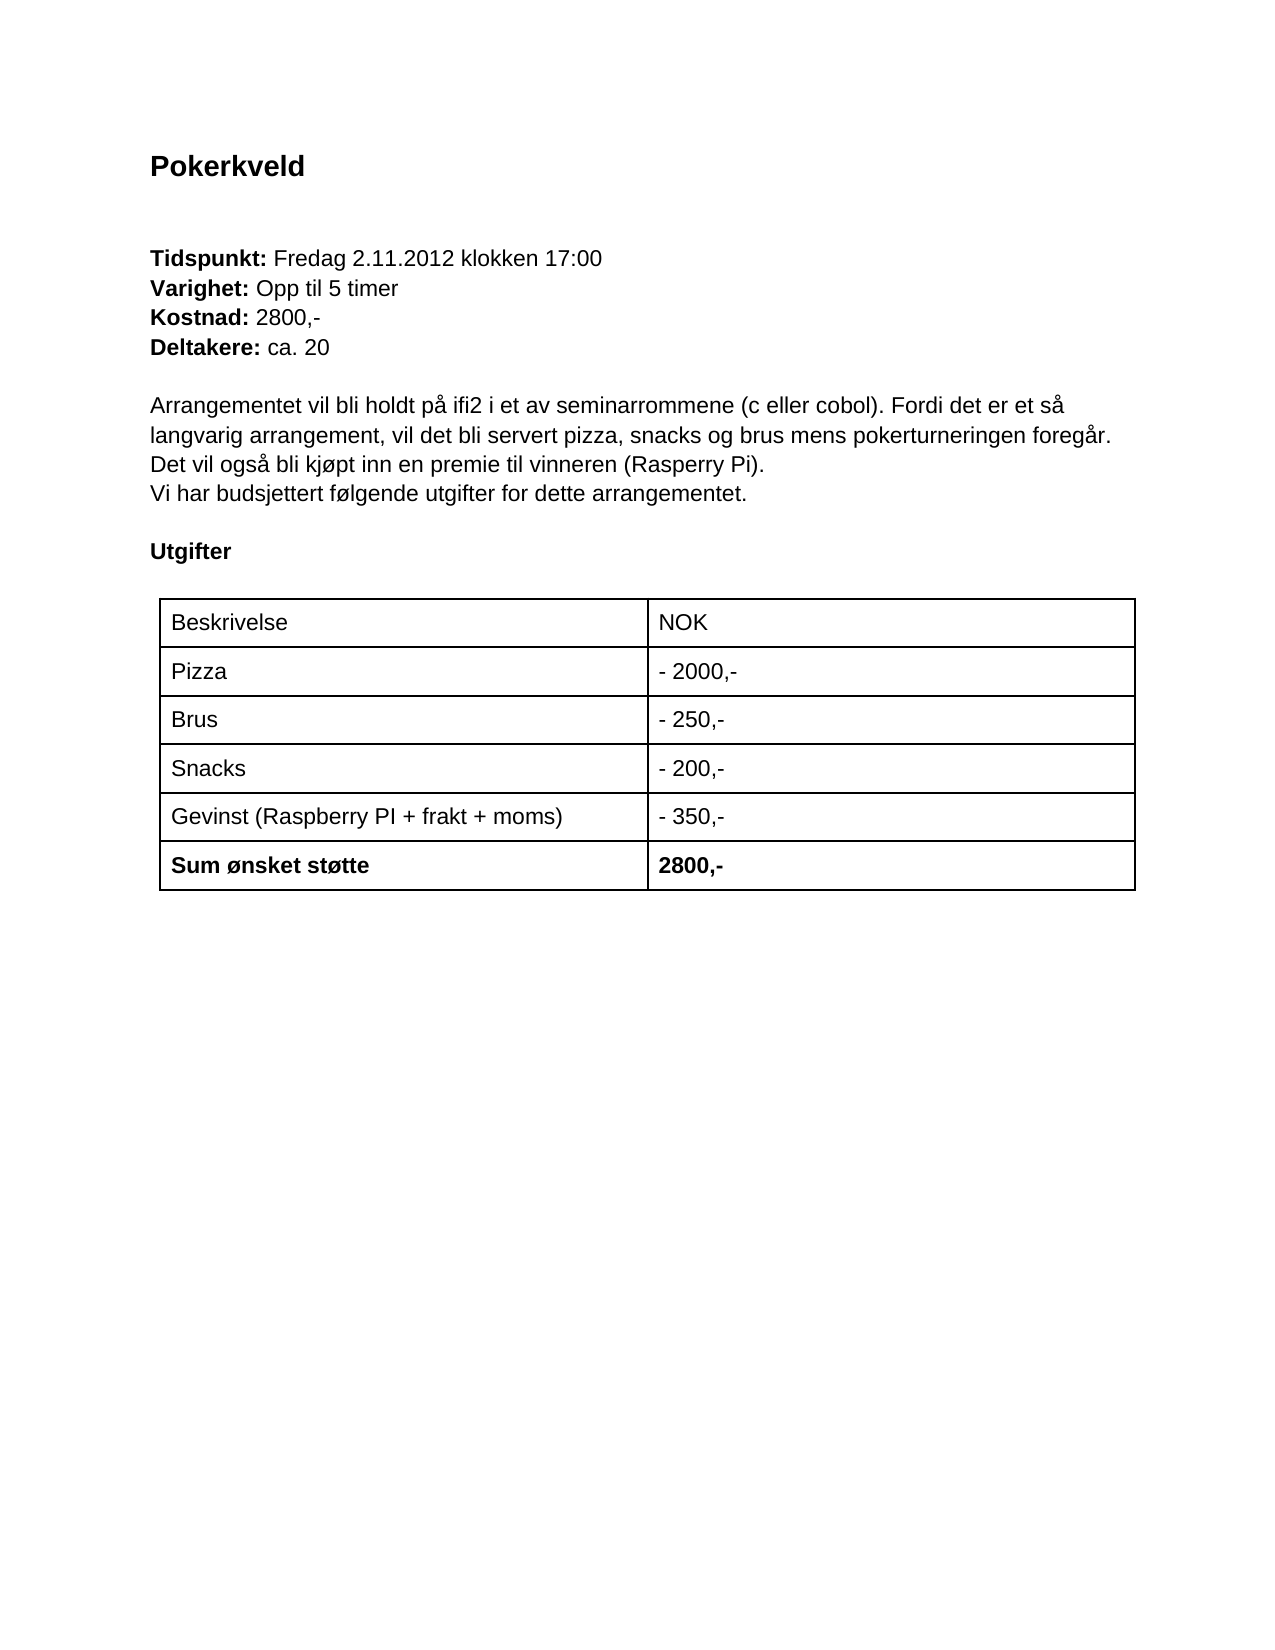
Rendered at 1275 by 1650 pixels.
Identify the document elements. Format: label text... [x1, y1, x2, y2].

table_cell 2800,- [649, 842, 1134, 889]
table_cell Gevinst (Raspberry PI + frakt + moms) [161, 794, 647, 840]
text Utgifter [150, 539, 1125, 564]
table_cell - 200,- [649, 745, 1134, 792]
text Tidspunkt: Fredag 2.11.2012 klokken 17:00 [150, 246, 1125, 272]
table_cell - 2000,- [649, 648, 1134, 694]
table_header Beskrivelse [161, 600, 647, 646]
text Kostnad: 2800,- [150, 305, 1125, 331]
table_cell Pizza [161, 648, 647, 694]
table_cell Sum ønsket støtte [161, 842, 647, 889]
text Vi har budsjettert følgende utgifter for dette arrangementet. [150, 481, 1125, 507]
text Arrangementet vil bli holdt på ifi2 i et av seminarrommene (c eller cobol). Fordi det er et så langvarig arrangement, vil det bli servert pizza, snacks og brus mens pokerturneringen foregår. Det vil også bli kjøpt inn en premie til vinneren (Rasperry Pi). [150, 393, 1125, 477]
table_cell Snacks [161, 745, 647, 792]
text Varighet: Opp til 5 timer [150, 276, 1125, 301]
text Deltakere: ca. 20 [150, 334, 1125, 360]
table_header NOK [649, 600, 1134, 646]
table_cell - 250,- [649, 697, 1134, 743]
table_cell Brus [161, 697, 647, 743]
text Pokerkveld [150, 150, 1125, 183]
table_cell - 350,- [649, 794, 1134, 840]
